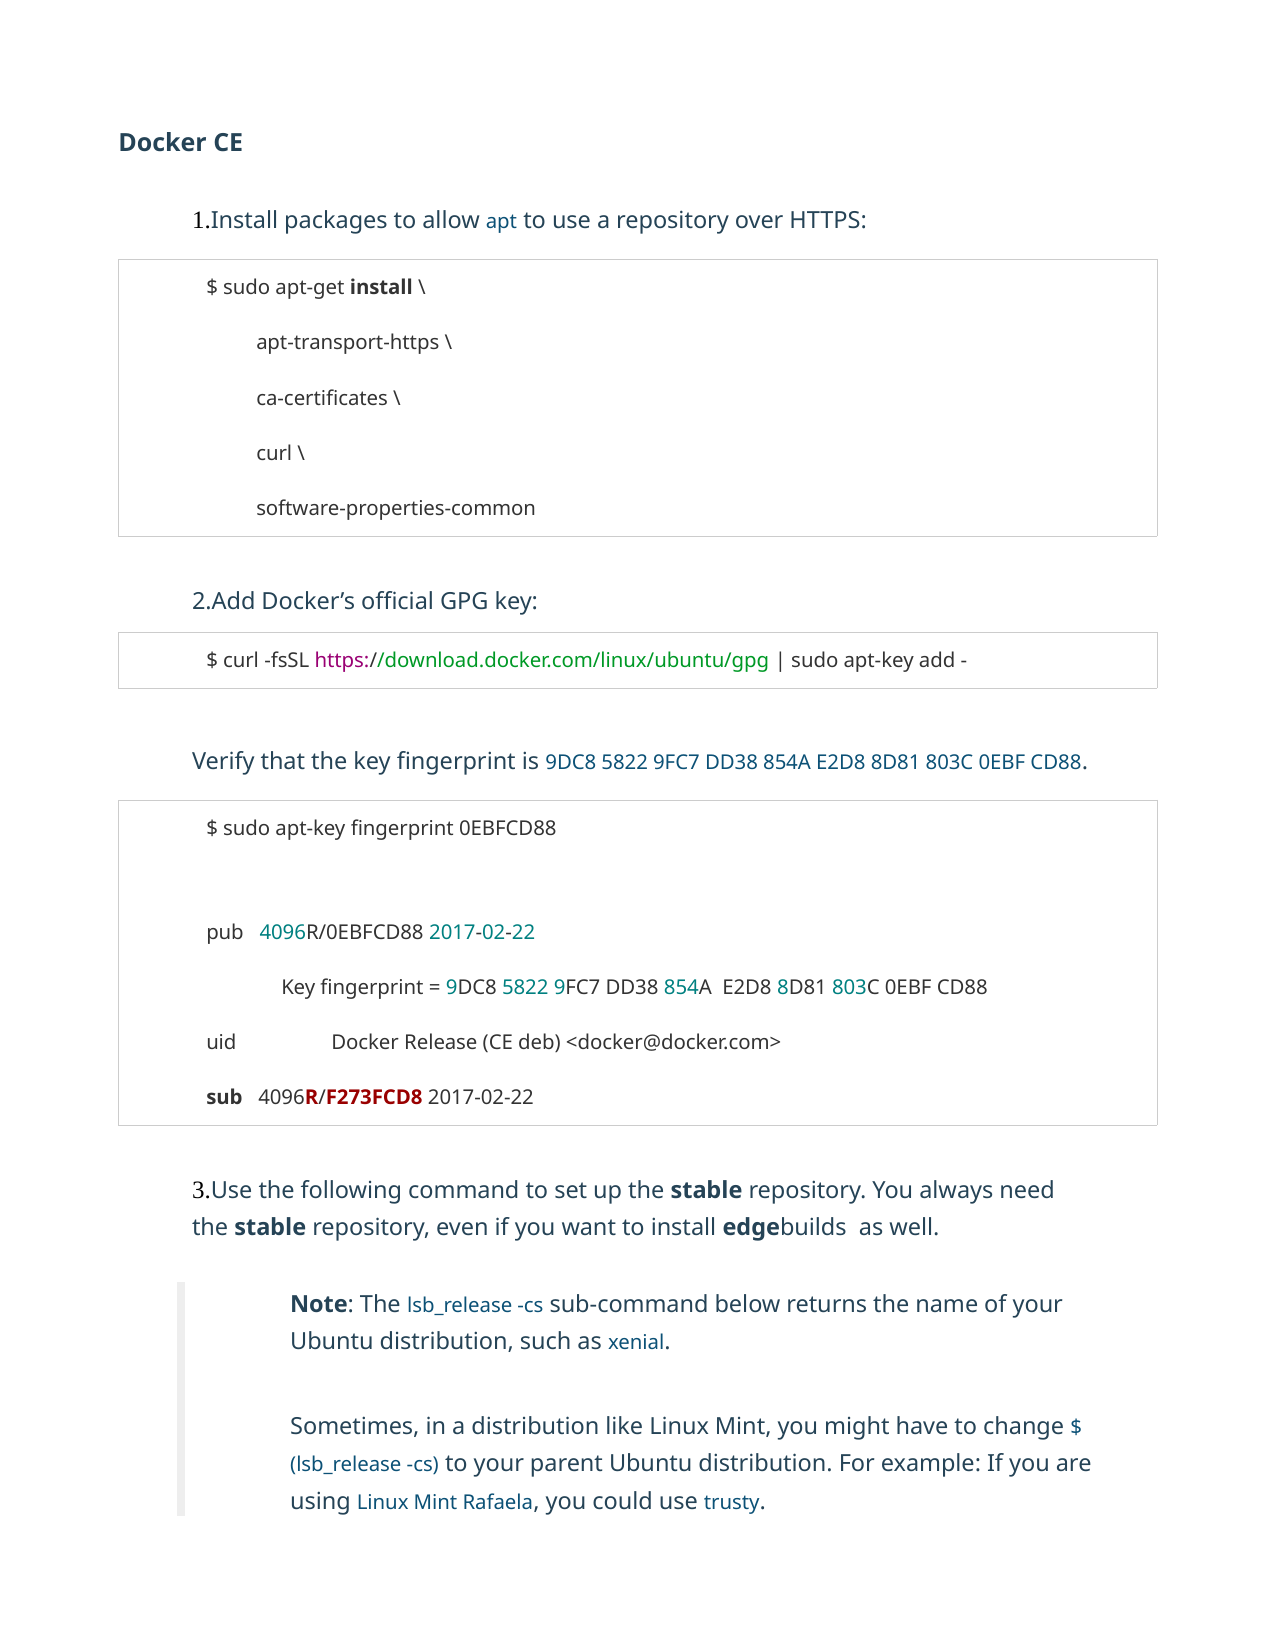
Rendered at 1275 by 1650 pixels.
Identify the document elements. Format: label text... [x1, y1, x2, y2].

list Add Docker’s official GPG key: [118, 579, 1157, 616]
list Sometimes, in a distribution like Linux Mint, you might have to change $(lsb_release -cs) to your parent Ubuntu distribution. For example: If you are using Linux Mint Rafaela, you could use trusty. [185, 1403, 1098, 1516]
list Install packages to allow apt to use a repository over HTTPS: [118, 198, 1157, 235]
list uid Docker Release (CE deb) <docker@docker.com> [119, 1014, 1157, 1056]
list pub 4096R/0EBFCD88 2017-02-22 [119, 904, 1157, 946]
list $ curl -fsSL https://download.docker.com/linux/ubuntu/gpg | sudo apt-key add - [119, 633, 1157, 688]
list $ sudo apt-get install \ [119, 260, 1157, 301]
list Verify that the key fingerprint is 9DC8 5822 9FC7 DD38 854A E2D8 8D81 803C 0EBF CD88. [118, 739, 1157, 776]
list $ sudo apt-key fingerprint 0EBFCD88 [119, 801, 1157, 841]
list curl \ [119, 424, 1157, 466]
list apt-transport-https \ [119, 314, 1157, 356]
subtitle Docker CE [118, 118, 1157, 159]
list ca-certificates \ [119, 369, 1157, 411]
list Key fingerprint = 9DC8 5822 9FC7 DD38 854A E2D8 8D81 803C 0EBF CD88 [119, 958, 1157, 1001]
list Use the following command to set up the stable repository. You always need the stable repository, even if you want to install edgebuilds as well. [118, 1168, 1157, 1243]
list sub 4096R/F273FCD8 2017-02-22 [119, 1069, 1157, 1125]
list Note: The lsb_release -cs sub-command below returns the name of your Ubuntu distribution, such as xenial. [185, 1282, 1098, 1357]
list software-properties-common [119, 479, 1157, 536]
